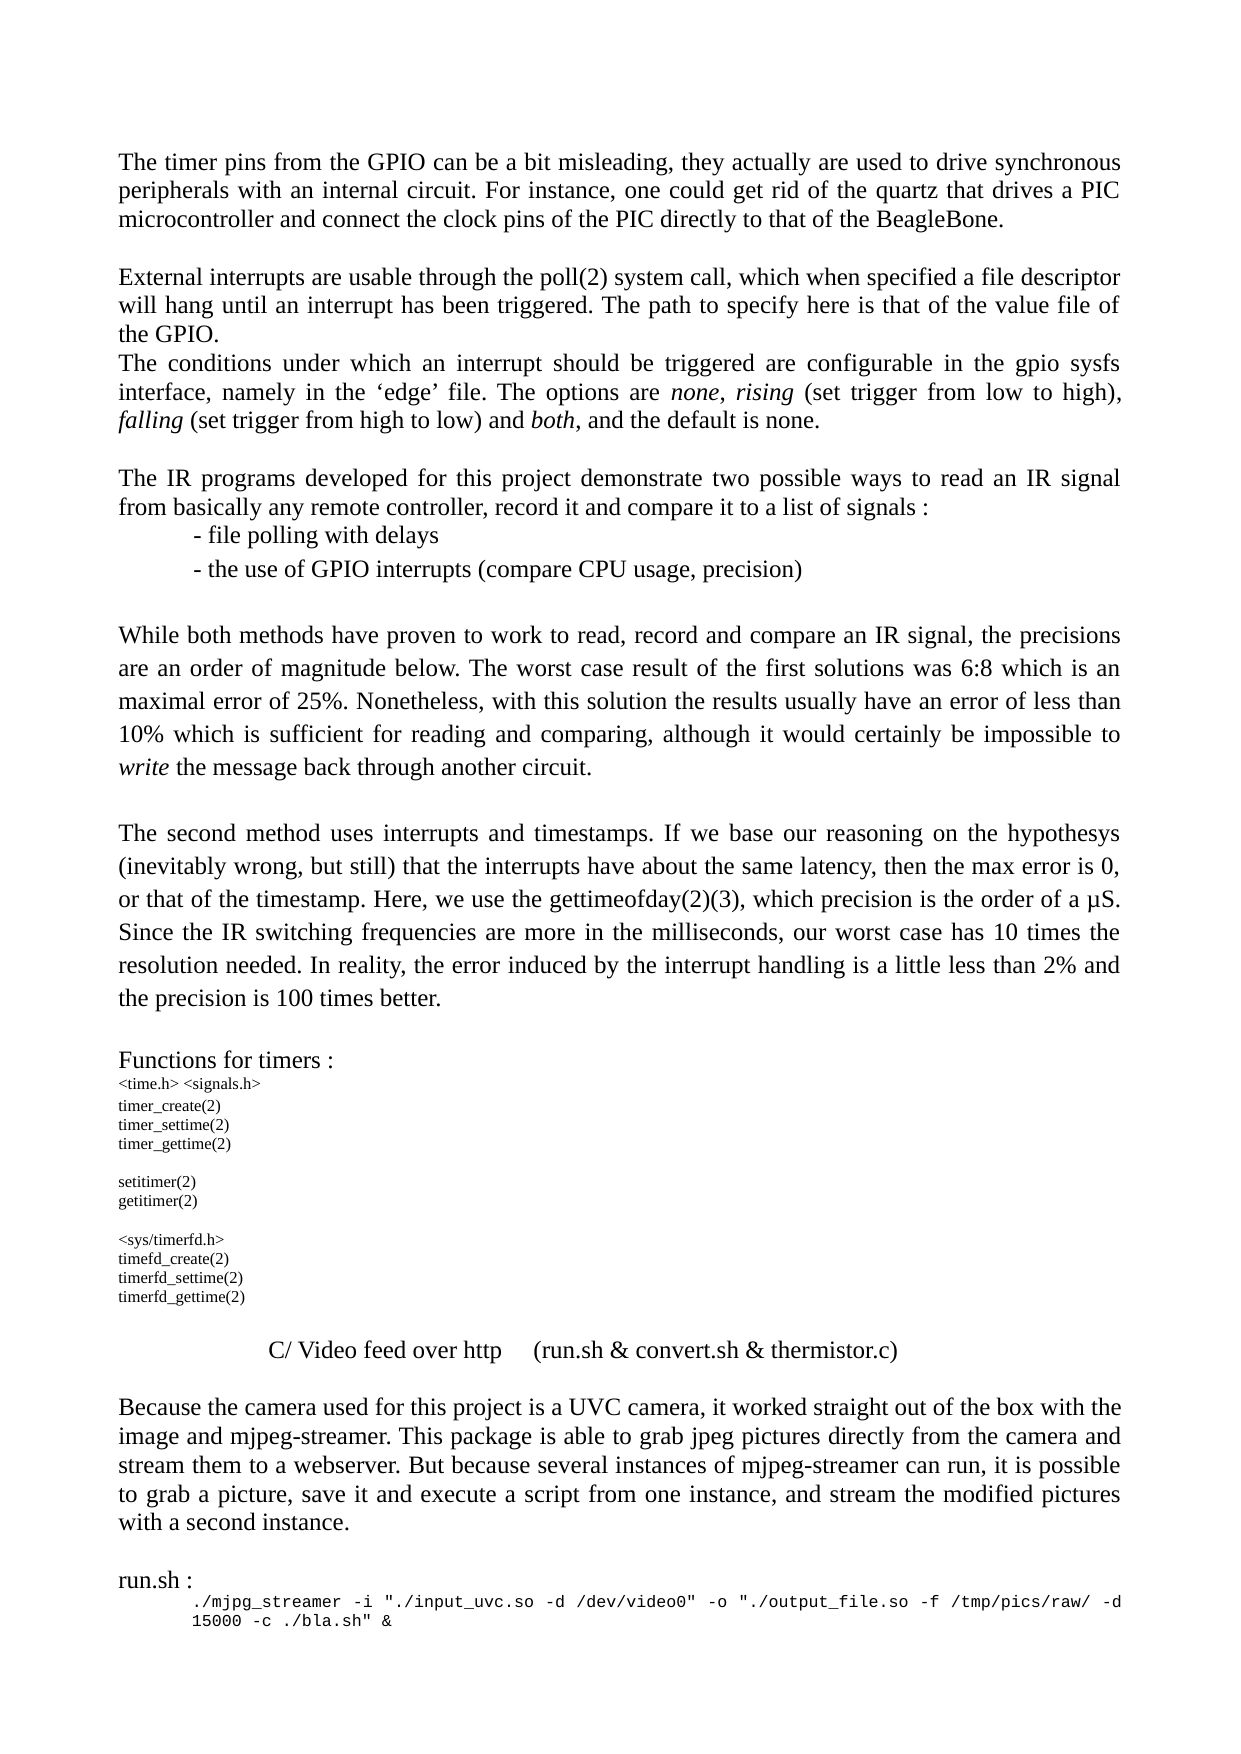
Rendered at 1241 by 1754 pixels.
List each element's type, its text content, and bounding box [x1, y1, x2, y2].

text timer_create(2) [118, 1095, 1122, 1114]
text timer_gettime(2) [118, 1134, 1122, 1153]
text The second method uses interrupts and timestamps. If we base our reasoning on the hypothesys (inevitably wrong, but still) that the interrupts have about the same latency, then the max error is 0, or that of the timestamp. Here, we use the gettimeofday(2)(3), which precision is the order of a µS. Since the IR switching frequencies are more in the milliseconds, our worst case has 10 times the resolution needed. In reality, the error induced by the interrupt handling is a little less than 2% and the precision is 100 times better. [118, 818, 1122, 1012]
text run.sh : [118, 1565, 1122, 1594]
list While both methods have proven to work to read, record and compare an IR signal, the precisions are an order of magnitude below. The worst case result of the first solutions was 6:8 which is an maximal error of 25%. Nonetheless, with this solution the results usually have an error of less than 10% which is sufficient for reading and comparing, although it would certainly be impossible to write the message back through another circuit. [118, 620, 1122, 781]
list - the use of GPIO interrupts (compare CPU usage, precision) [118, 554, 1122, 582]
text Because the camera used for this project is a UVC camera, it worked straight out of the box with the image and mjpeg-streamer. This package is able to grab jpeg pictures directly from the camera and stream them to a webserver. But because several instances of mjpeg-streamer can run, it is possible to grab a picture, save it and execute a script from one instance, and stream the modified pictures with a second instance. [118, 1392, 1122, 1536]
text getitimer(2) [118, 1191, 1122, 1210]
text <sys/timerfd.h> [118, 1229, 1122, 1249]
text C/ Video feed over http (run.sh & convert.sh & thermistor.c) [193, 1335, 1122, 1364]
text <time.h> <signals.h> [118, 1073, 1122, 1093]
text The timer pins from the GPIO can be a bit misleading, they actually are used to drive synchronous peripherals with an internal circuit. For instance, one could get rid of the quartz that drives a PIC microcontroller and connect the clock pins of the PIC directly to that of the BeagleBone. [118, 147, 1122, 233]
text The IR programs developed for this project demonstrate two possible ways to read an IR signal from basically any remote controller, record it and compare it to a list of signals : [118, 463, 1122, 521]
text The conditions under which an interrupt should be triggered are configurable in the gpio sysfs interface, namely in the ‘edge’ file. The options are none, rising (set trigger from low to high), falling (set trigger from high to low) and both, and the default is none. [118, 348, 1122, 434]
text Functions for timers : [118, 1045, 1122, 1073]
text timerfd_settime(2) [118, 1268, 1122, 1287]
text setitimer(2) [118, 1172, 1122, 1191]
text timefd_create(2) [118, 1249, 1122, 1268]
text - file polling with delays [118, 521, 1122, 549]
text timerfd_gettime(2) [118, 1287, 1122, 1306]
text timer_settime(2) [118, 1114, 1122, 1134]
text ./mjpg_streamer -i "./input_uvc.so -d /dev/video0" -o "./output_file.so -f /tmp/pics/raw/ -d 15000 -c ./bla.sh" & [192, 1594, 1122, 1631]
text External interrupts are usable through the poll(2) system call, which when specified a file descriptor will hang until an interrupt has been triggered. The path to specify here is that of the value file of the GPIO. [118, 262, 1122, 348]
